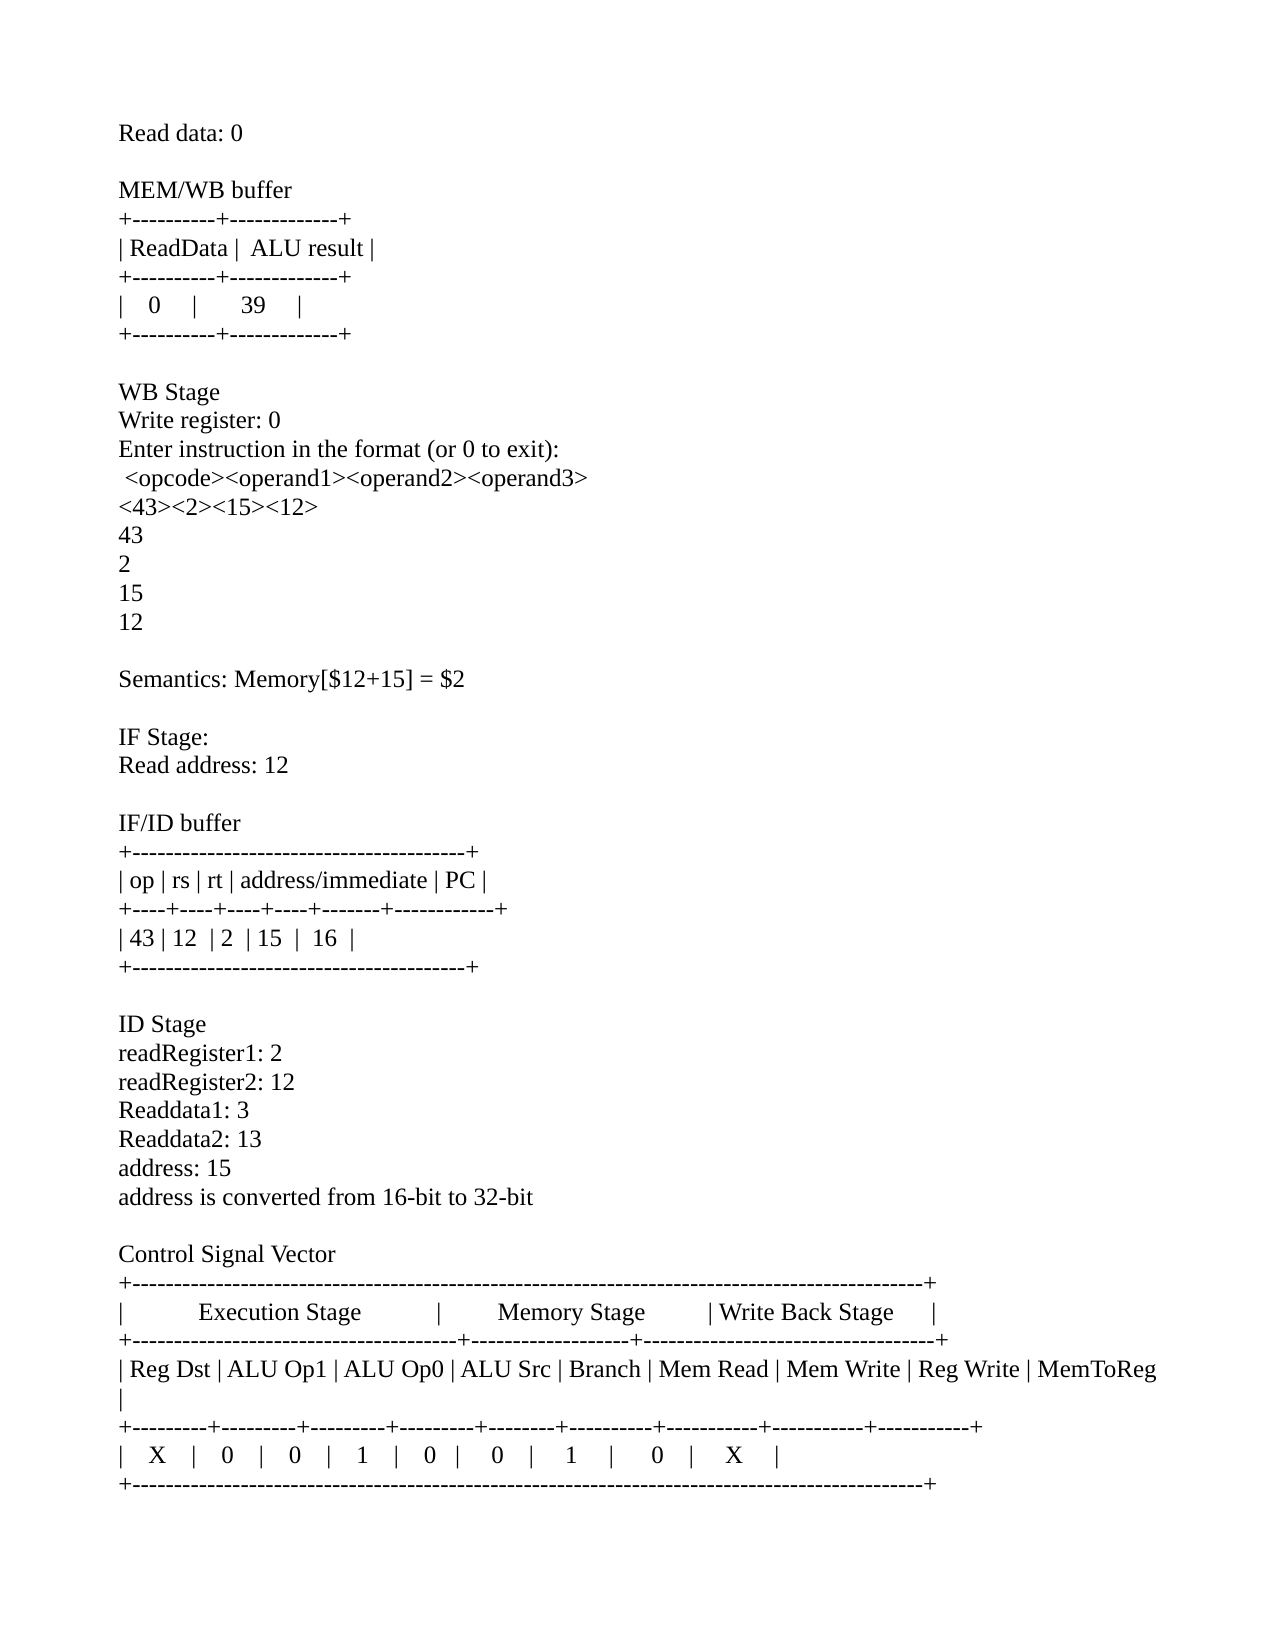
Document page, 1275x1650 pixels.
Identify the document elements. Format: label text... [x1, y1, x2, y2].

text +----------------------------------------+ [118, 952, 1157, 981]
text | 43 | 12 | 2 | 15 | 16 | [118, 923, 1157, 952]
text 12 [118, 607, 1157, 636]
text +----------+-------------+ [118, 204, 1157, 233]
text 15 [118, 578, 1157, 607]
text <43><2><15><12> [118, 492, 1157, 521]
text | X | 0 | 0 | 1 | 0 | 0 | 1 | 0 | X | [118, 1441, 1157, 1469]
text +---------------------------------------+-------------------+-----------------------------------+ [118, 1326, 1157, 1354]
text address: 15 [118, 1153, 1157, 1182]
text | 0 | 39 | [118, 291, 1157, 319]
text | op | rs | rt | address/immediate | PC | [118, 866, 1157, 894]
text | Reg Dst | ALU Op1 | ALU Op0 | ALU Src | Branch | Mem Read | Mem Write | Reg Write | MemToReg | [118, 1354, 1157, 1412]
text +-----------------------------------------------------------------------------------------------+ [118, 1268, 1157, 1297]
text IF Stage: [118, 722, 1157, 751]
text +---------+---------+---------+---------+--------+----------+-----------+-----------+-----------+ [118, 1412, 1157, 1441]
text address is converted from 16-bit to 32-bit [118, 1182, 1157, 1211]
text Read data: 0 [118, 118, 1157, 147]
text +----------------------------------------+ [118, 837, 1157, 866]
text | Execution Stage | Memory Stage | Write Back Stage | [118, 1297, 1157, 1326]
text Read address: 12 [118, 751, 1157, 779]
text | ReadData | ALU result | [118, 233, 1157, 262]
text Readdata2: 13 [118, 1124, 1157, 1153]
text IF/ID buffer [118, 808, 1157, 837]
text Control Signal Vector [118, 1239, 1157, 1268]
text readRegister2: 12 [118, 1067, 1157, 1096]
text readRegister1: 2 [118, 1038, 1157, 1067]
text Readdata1: 3 [118, 1096, 1157, 1124]
text Write register: 0 [118, 406, 1157, 434]
text WB Stage [118, 377, 1157, 406]
text Enter instruction in the format (or 0 to exit): [118, 434, 1157, 463]
text Semantics: Memory[$12+15] = $2 [118, 664, 1157, 693]
text 43 [118, 521, 1157, 549]
text 2 [118, 549, 1157, 578]
text MEM/WB buffer [118, 176, 1157, 204]
text +----+----+----+----+-------+------------+ [118, 894, 1157, 923]
text +-----------------------------------------------------------------------------------------------+ [118, 1469, 1157, 1498]
text <opcode><operand1><operand2><operand3> [118, 463, 1157, 492]
text +----------+-------------+ [118, 319, 1157, 348]
text ID Stage [118, 1009, 1157, 1038]
text +----------+-------------+ [118, 262, 1157, 291]
